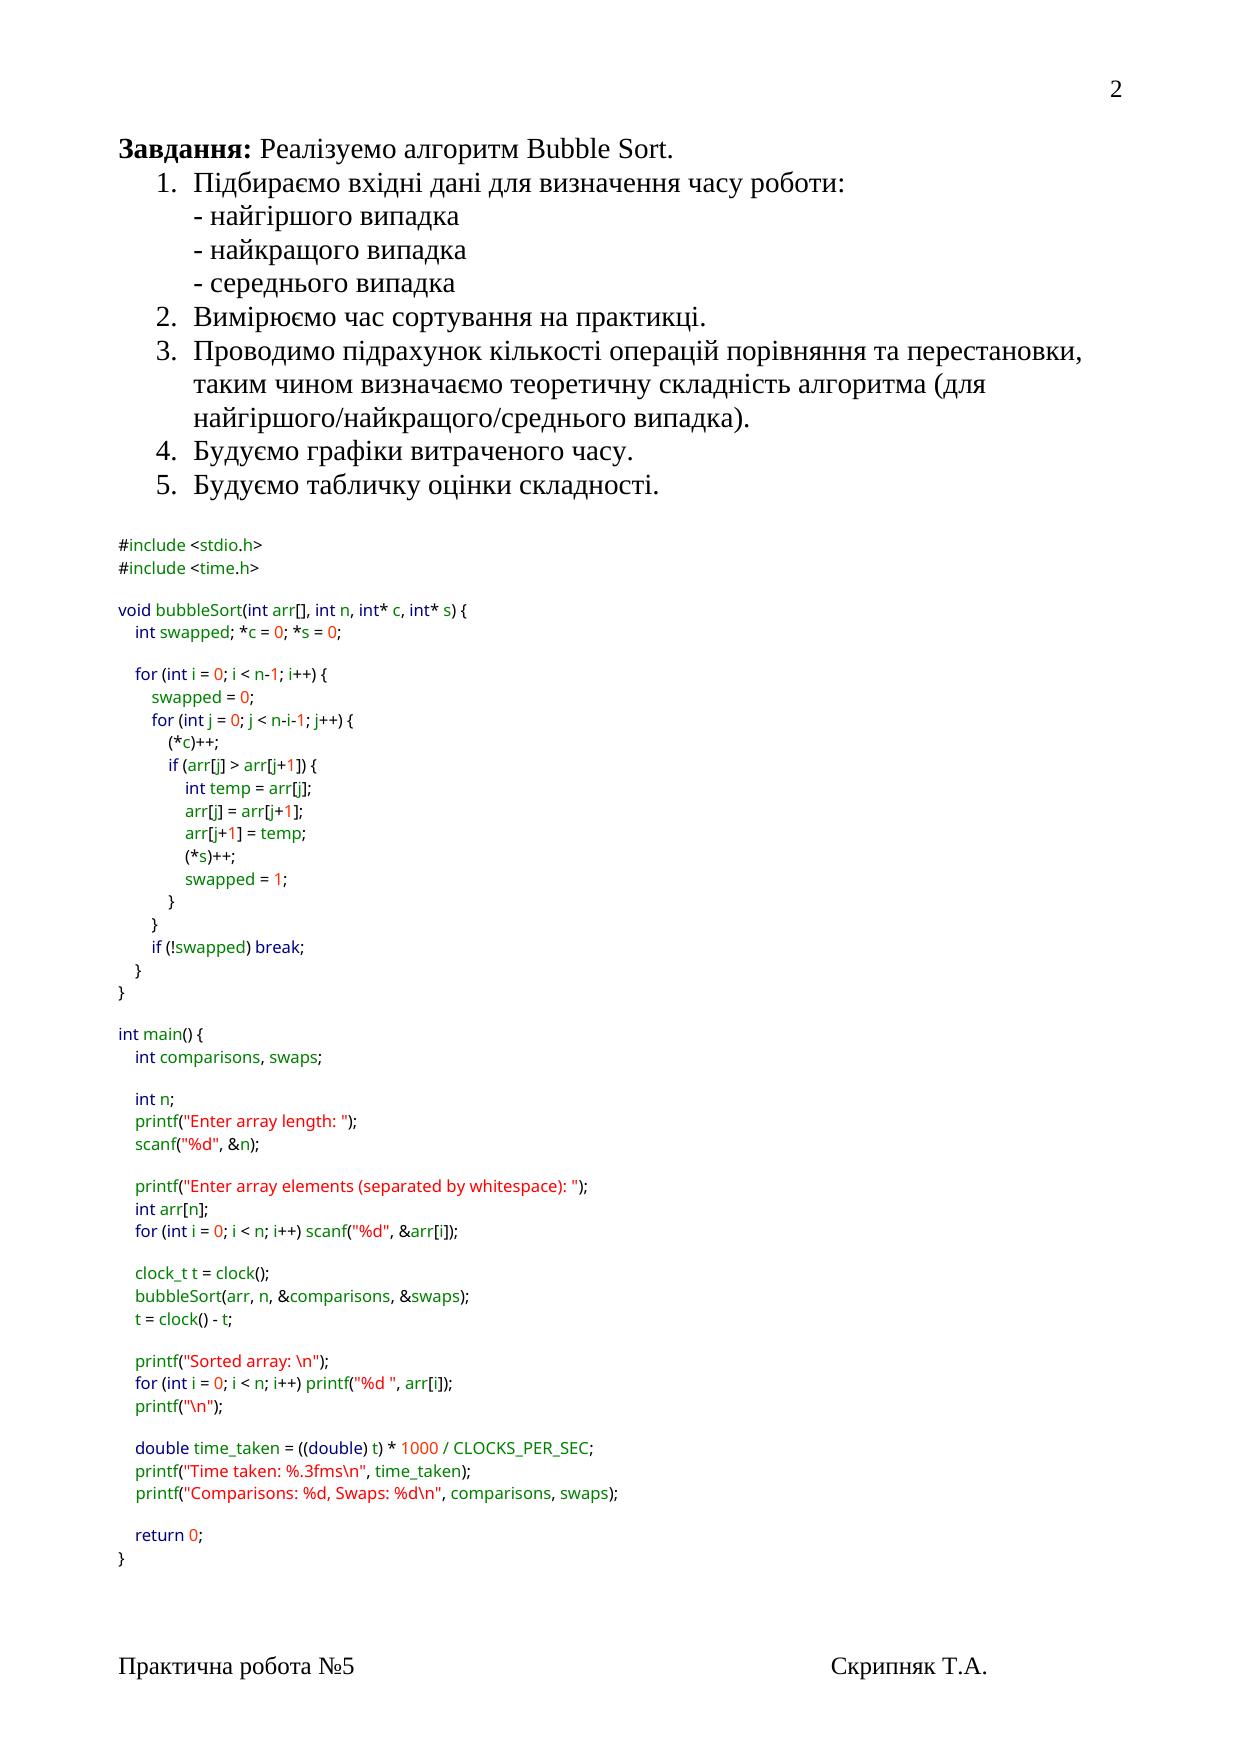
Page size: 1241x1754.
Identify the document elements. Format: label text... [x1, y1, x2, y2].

list - найгіршого випадка [156, 198, 1122, 232]
text for (int j = 0; j < n-i-1; j++) { [118, 708, 1122, 731]
text int temp = arr[j]; [118, 777, 1122, 799]
text int swapped; *c = 0; *s = 0; [118, 621, 1122, 644]
text t = clock() - t; [118, 1307, 1122, 1330]
text } [118, 958, 1122, 981]
text printf("\n"); [118, 1395, 1122, 1417]
text } [118, 981, 1122, 1004]
text printf("Time taken: %.3fms\n", time_taken); [118, 1459, 1122, 1482]
text printf("Sorted array: \n"); [118, 1349, 1122, 1372]
text swapped = 1; [118, 867, 1122, 890]
text int main() { [118, 1023, 1122, 1046]
text if (arr[j] > arr[j+1]) { [118, 754, 1122, 777]
text for (int i = 0; i < n-1; i++) { [118, 663, 1122, 686]
text printf("Comparisons: %d, Swaps: %d\n", comparisons, swaps); [118, 1482, 1122, 1505]
text } [118, 890, 1122, 913]
text swapped = 0; [118, 686, 1122, 708]
list - середнього випадка [156, 266, 1122, 299]
list Проводимо підрахунок кількості операцій порівняння та перестановки, таким чином визначаємо теоретичну складність алгоритма (для найгіршого/найкращого/среднього випадка). [156, 333, 1122, 433]
text Завдання: Реалізуемо алгоритм Bubble Sort. [118, 131, 1122, 165]
text #include <stdio.h> [118, 500, 1122, 557]
text for (int i = 0; i < n; i++) printf("%d ", arr[i]); [118, 1372, 1122, 1395]
text #include <time.h> [118, 557, 1122, 579]
list Будуємо графіки витраченого часу. [156, 433, 1122, 467]
text int comparisons, swaps; [118, 1046, 1122, 1068]
text } [118, 1547, 1122, 1569]
list - найкращого випадка [156, 232, 1122, 266]
list Підбираємо вхідні дані для визначення часу роботи: [156, 165, 1122, 198]
text for (int i = 0; i < n; i++) scanf("%d", &arr[i]); [118, 1220, 1122, 1243]
text arr[j+1] = temp; [118, 822, 1122, 845]
text int arr[n]; [118, 1197, 1122, 1220]
text scanf("%d", &n); [118, 1133, 1122, 1156]
text bubbleSort(arr, n, &comparisons, &swaps); [118, 1285, 1122, 1307]
text } [118, 913, 1122, 936]
text return 0; [118, 1524, 1122, 1547]
text if (!swapped) break; [118, 936, 1122, 958]
text int n; [118, 1087, 1122, 1110]
text printf("Enter array elements (separated by whitespace): "); [118, 1175, 1122, 1197]
list Вимірюємо час сортування на практикці. [156, 299, 1122, 333]
text (*c)++; [118, 731, 1122, 754]
text printf("Enter array length: "); [118, 1110, 1122, 1133]
list Будуємо табличку оцінки складності. [156, 467, 1122, 500]
text void bubbleSort(int arr[], int n, int* c, int* s) { [118, 598, 1122, 621]
text clock_t t = clock(); [118, 1262, 1122, 1285]
text double time_taken = ((double) t) * 1000 / CLOCKS_PER_SEC; [118, 1437, 1122, 1459]
text (*s)++; [118, 845, 1122, 867]
text arr[j] = arr[j+1]; [118, 799, 1122, 822]
